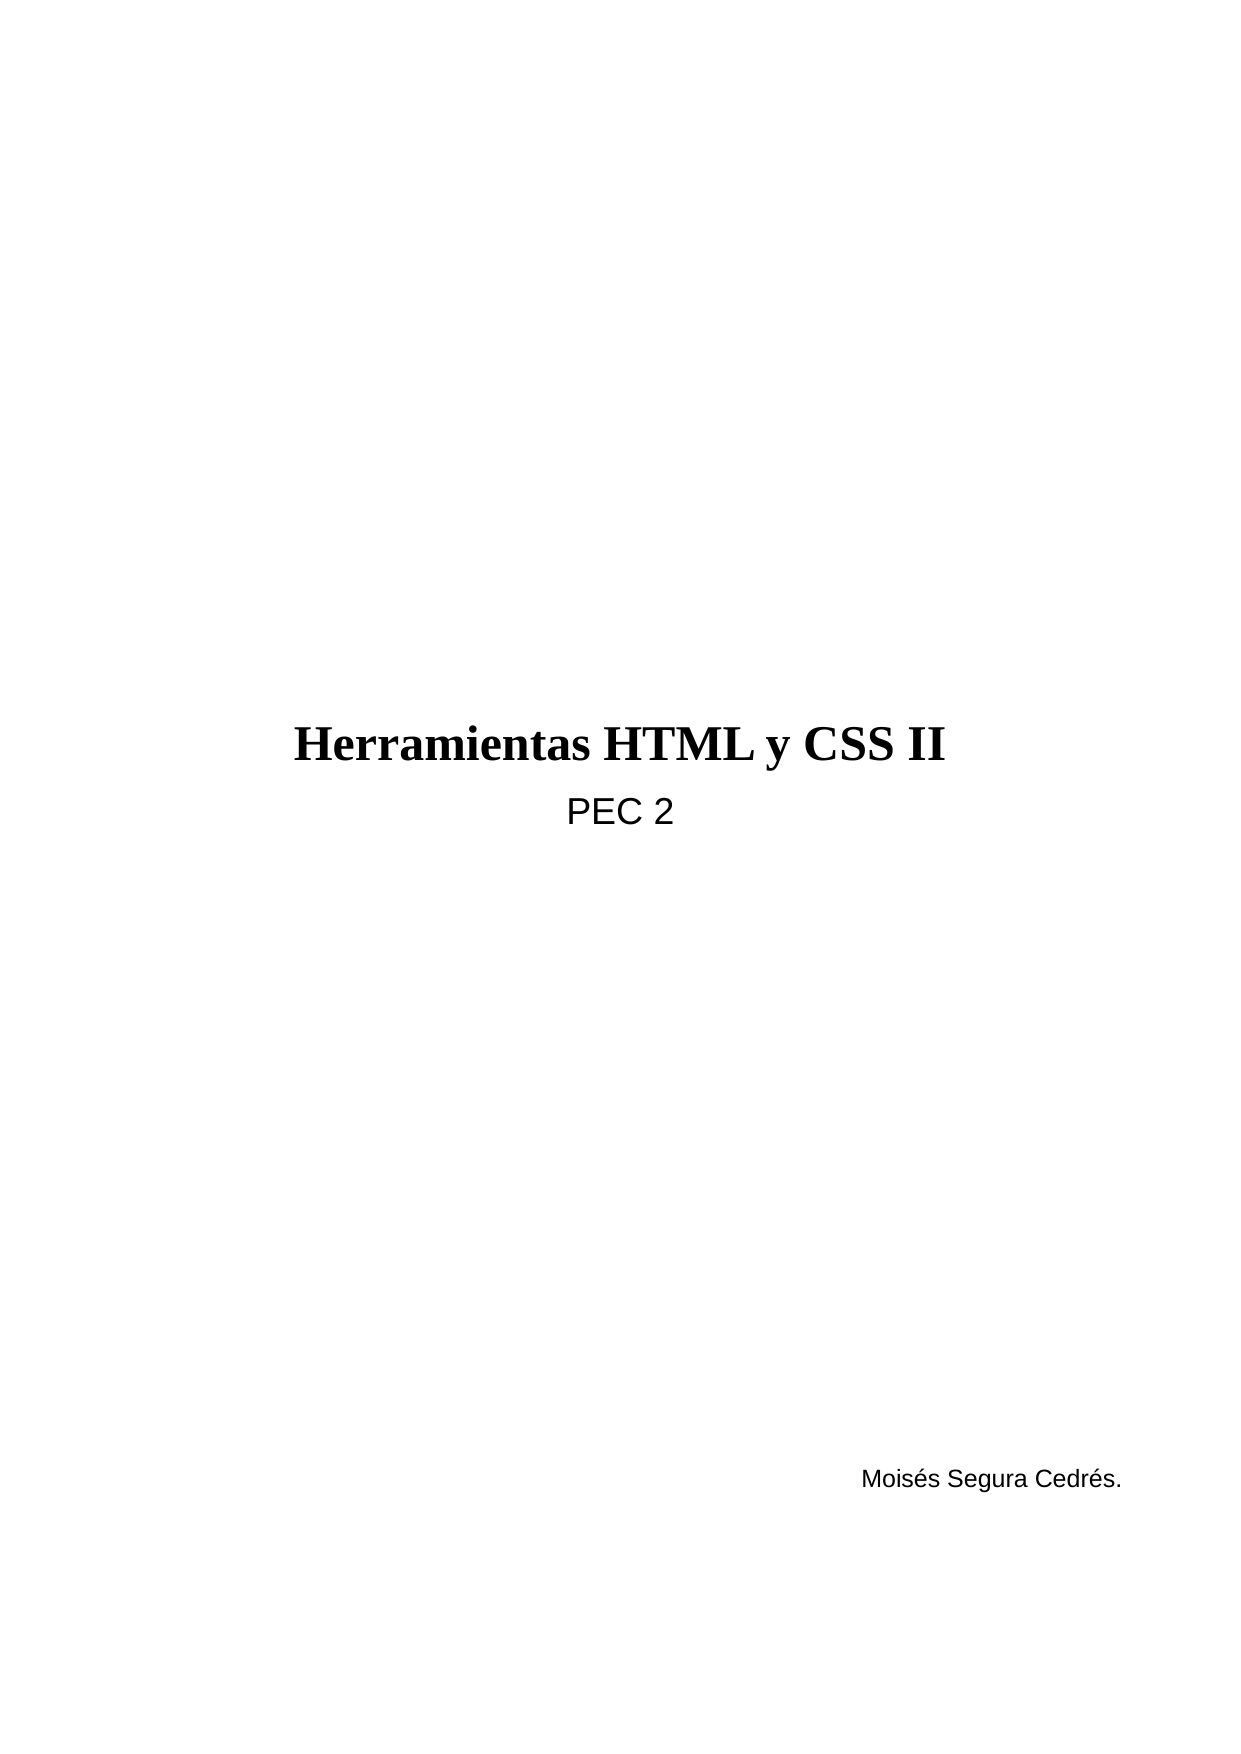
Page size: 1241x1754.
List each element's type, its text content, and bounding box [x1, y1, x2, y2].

subtitle PEC 2 [118, 789, 1122, 833]
text Moisés Segura Cedrés. [118, 1464, 1122, 1493]
subtitle Herramientas HTML y CSS II [118, 713, 1122, 771]
